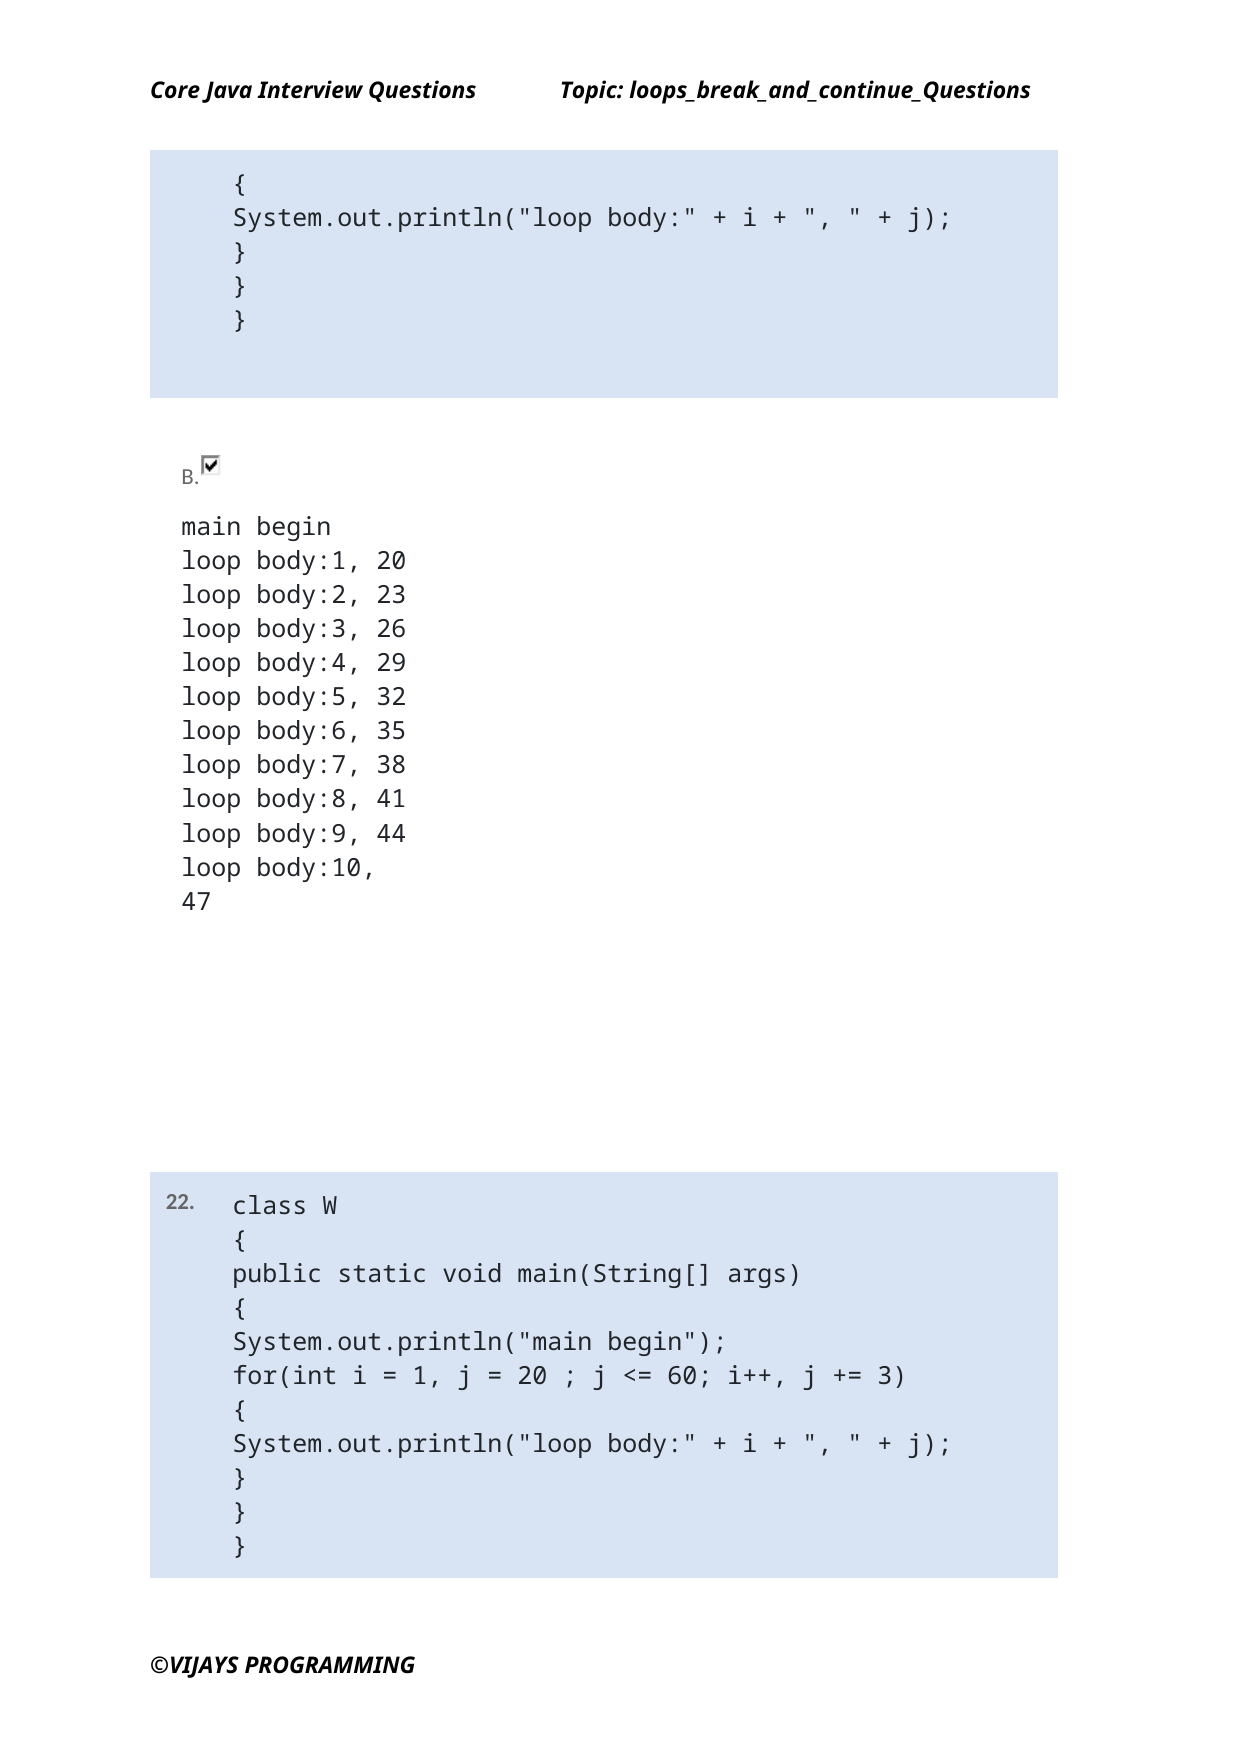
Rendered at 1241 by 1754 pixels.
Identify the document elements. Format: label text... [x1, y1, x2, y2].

table_cell [1058, 1172, 1090, 1578]
table_cell 22. [150, 1172, 216, 1578]
table_cell class W { public static void main(String[] args) { System.out.println("main begin"); for(int i = 1, j = 20 ; j <= 60; i++, j += 3) { System.out.println("loop body:" + i + ", " + j); } } } [216, 1172, 1058, 1578]
table_header [150, 150, 216, 398]
table_header [1058, 150, 1090, 398]
table_cell [150, 398, 1090, 1172]
table_header [181, 1088, 442, 1156]
table_header B. main begin loop body:1, 20 loop body:2, 23 loop body:3, 26 loop body:4, 29 loop body:5, 32 loop body:6, 35 loop body:7, 38 loop body:8, 41 loop body:9, 44 loop body:10, 47 [181, 448, 415, 1019]
table_header [181, 1020, 415, 1088]
table_header { System.out.println("loop body:" + i + ", " + j); } } } [216, 150, 1058, 398]
table_header [181, 414, 374, 448]
